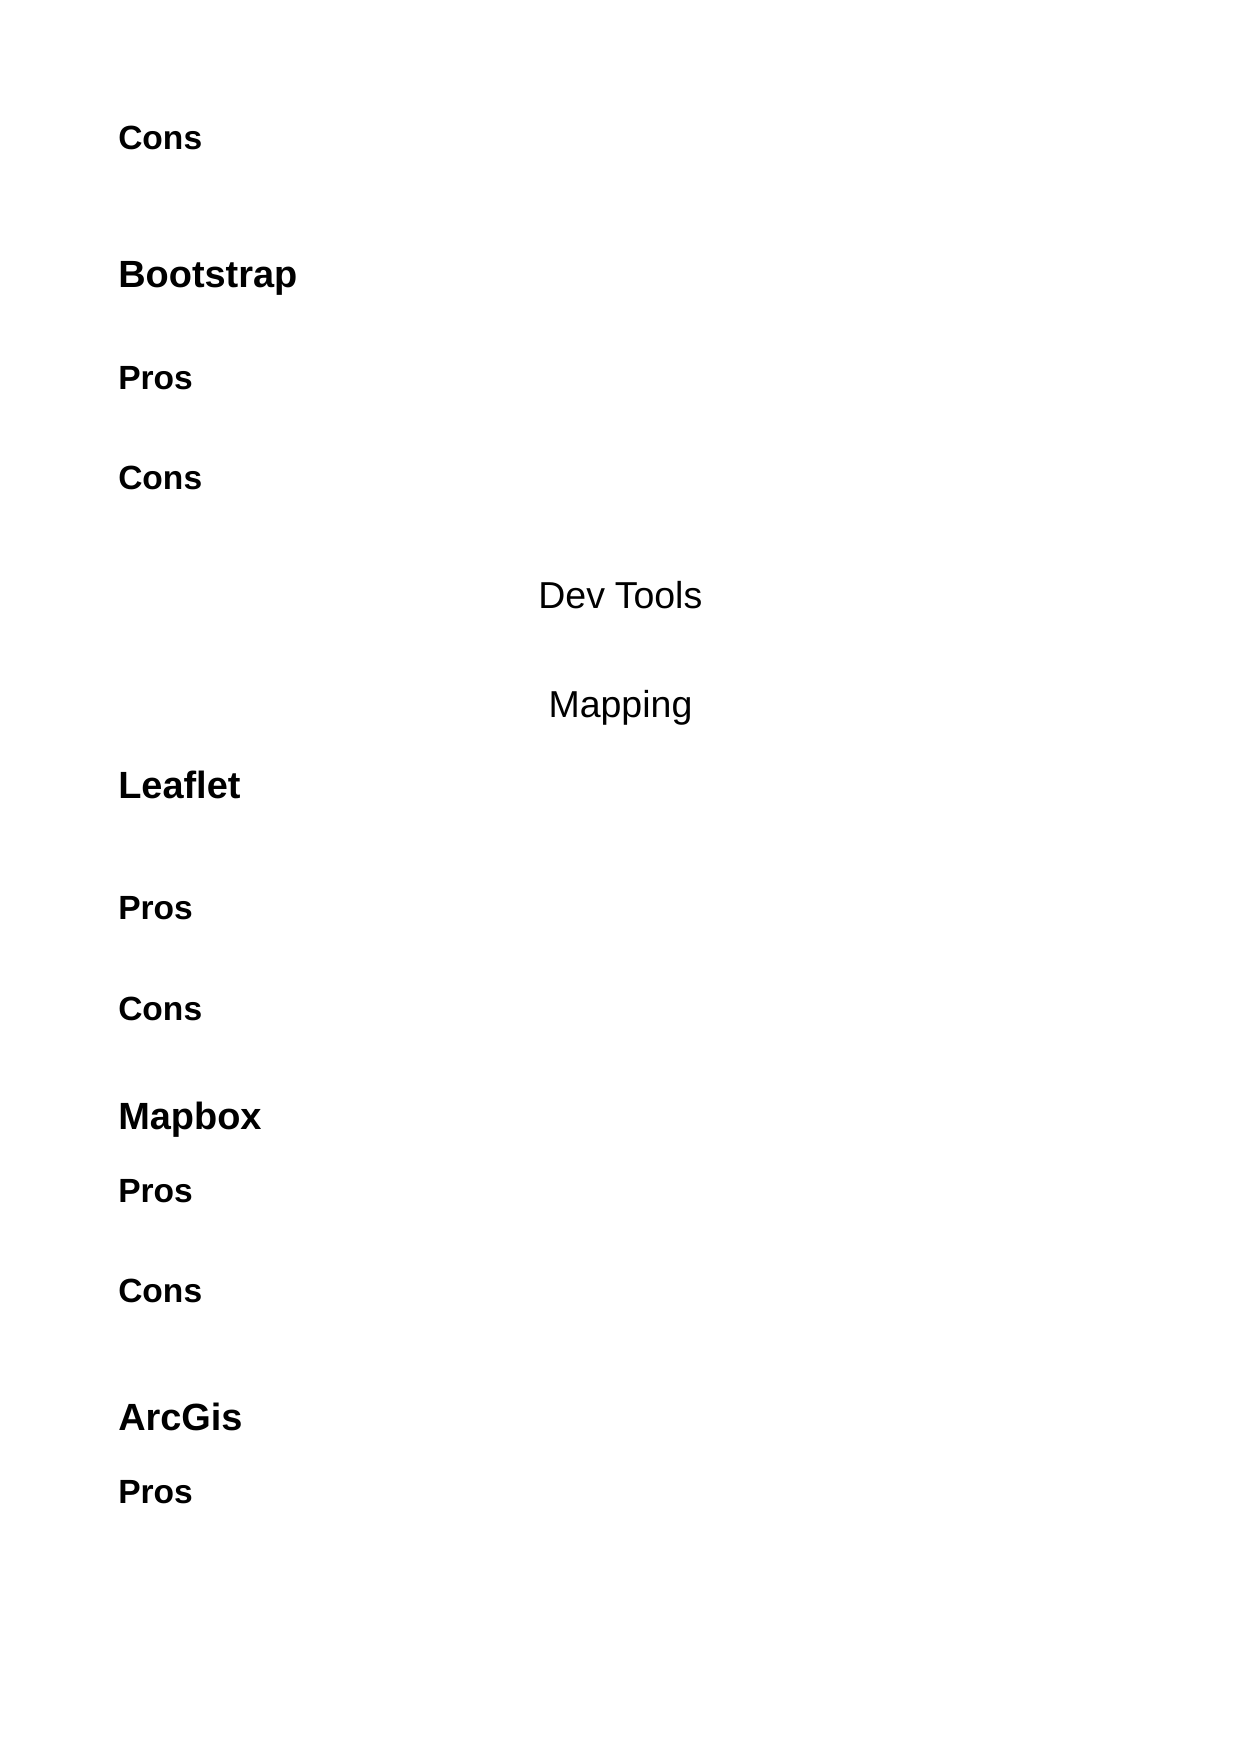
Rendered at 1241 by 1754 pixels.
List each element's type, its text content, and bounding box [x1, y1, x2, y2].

subtitle Pros [118, 357, 1122, 396]
subtitle Cons [118, 988, 1122, 1027]
subtitle Pros [118, 1472, 1122, 1511]
subtitle Pros [118, 888, 1122, 926]
subtitle Mapbox [118, 1093, 1122, 1137]
subtitle Bootstrap [118, 252, 1122, 295]
subtitle Cons [118, 118, 1122, 157]
subtitle Cons [118, 1271, 1122, 1310]
subtitle Cons [118, 458, 1122, 497]
subtitle ArcGis [118, 1395, 1122, 1438]
subtitle Leaflet [118, 763, 1122, 807]
subtitle Dev Tools [118, 573, 1122, 616]
subtitle Mapping [118, 683, 1122, 726]
subtitle Pros [118, 1170, 1122, 1209]
